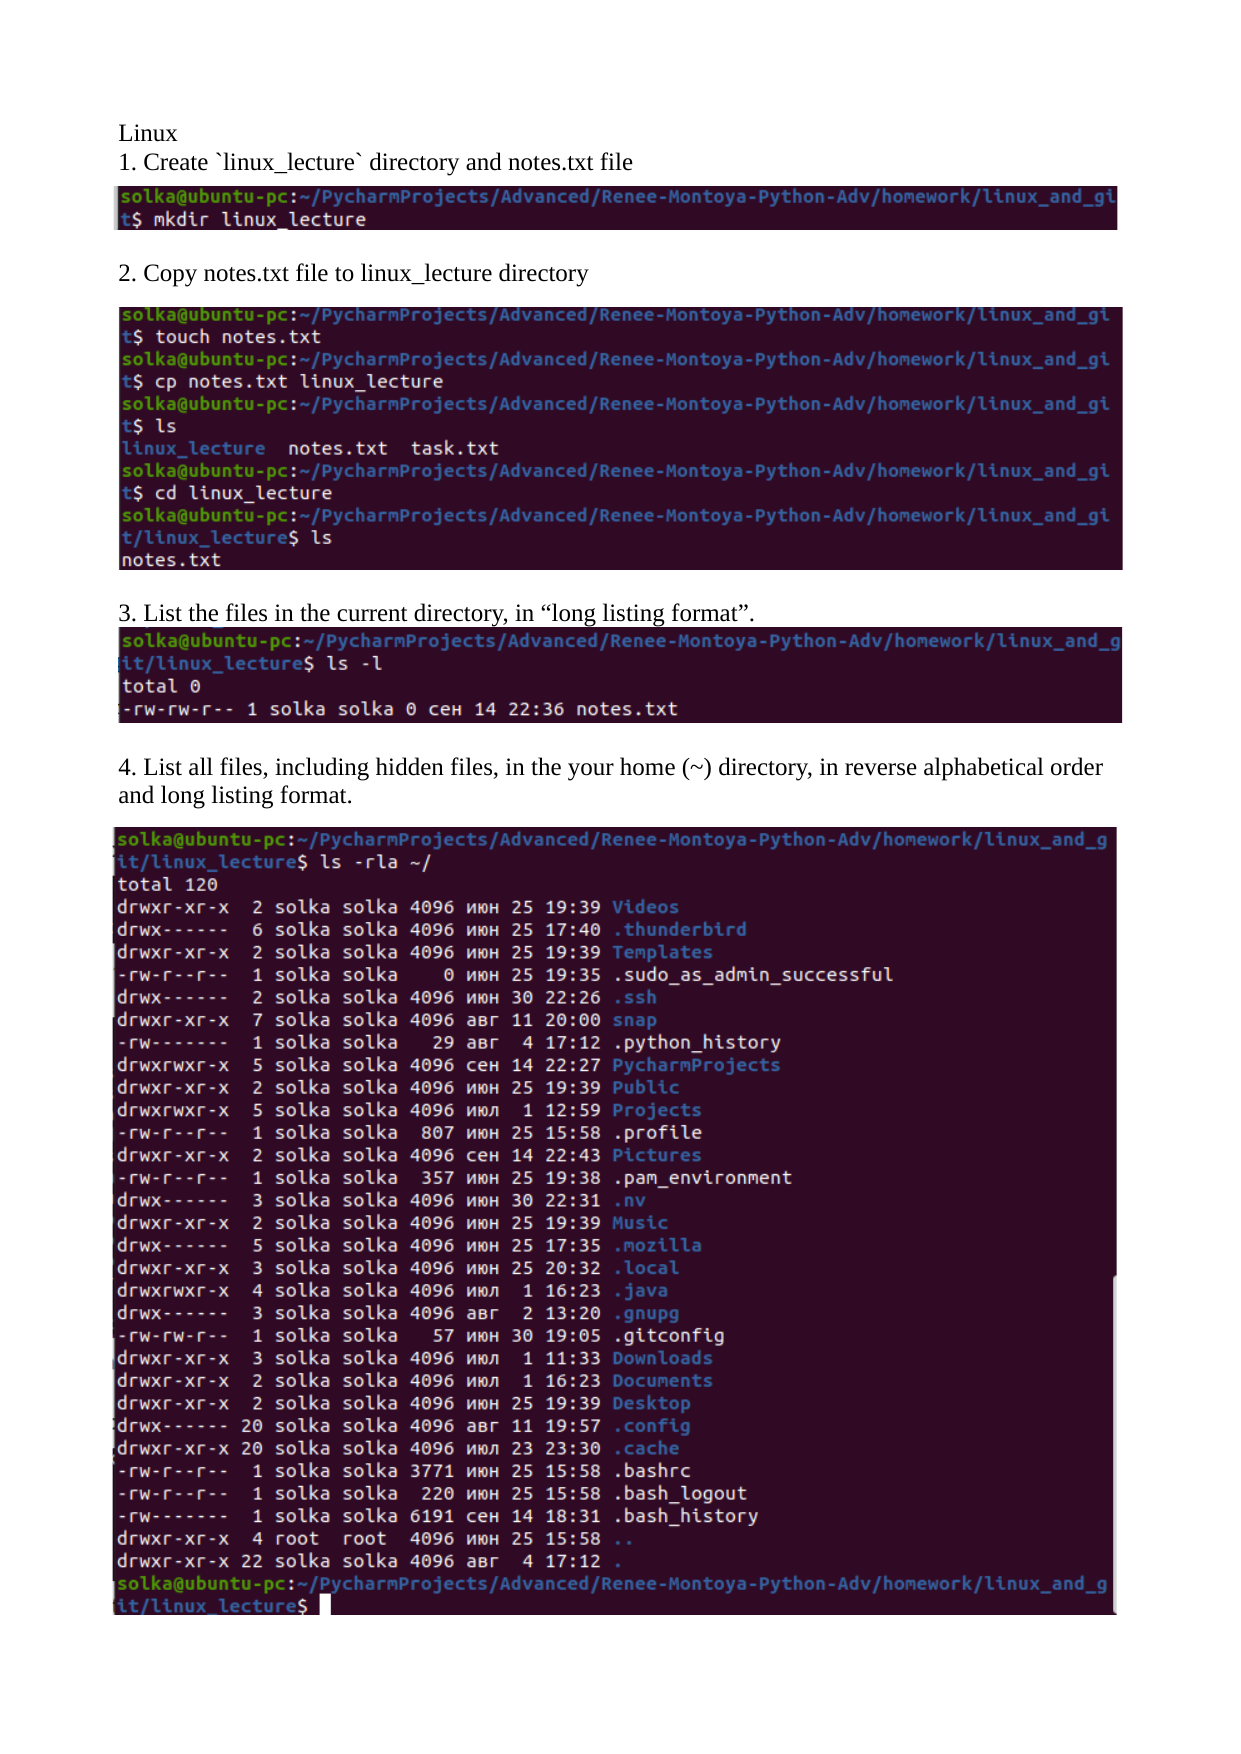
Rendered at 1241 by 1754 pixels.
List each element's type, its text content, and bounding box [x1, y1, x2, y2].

picture [112, 827, 1117, 1615]
picture [118, 627, 1123, 723]
text 1. Create `linux_lecture` directory and notes.txt file [118, 147, 1122, 176]
text 2. Copy notes.txt file to linux_lecture directory [118, 258, 1122, 287]
picture [113, 186, 1118, 230]
text 3. List the files in the current directory, in “long listing format”. [118, 598, 1122, 627]
picture [118, 307, 1123, 570]
text 4. List all files, including hidden files, in the your home (~) directory, in reverse alphabetical order and long listing format. [118, 752, 1122, 809]
text Linux [118, 118, 1122, 147]
